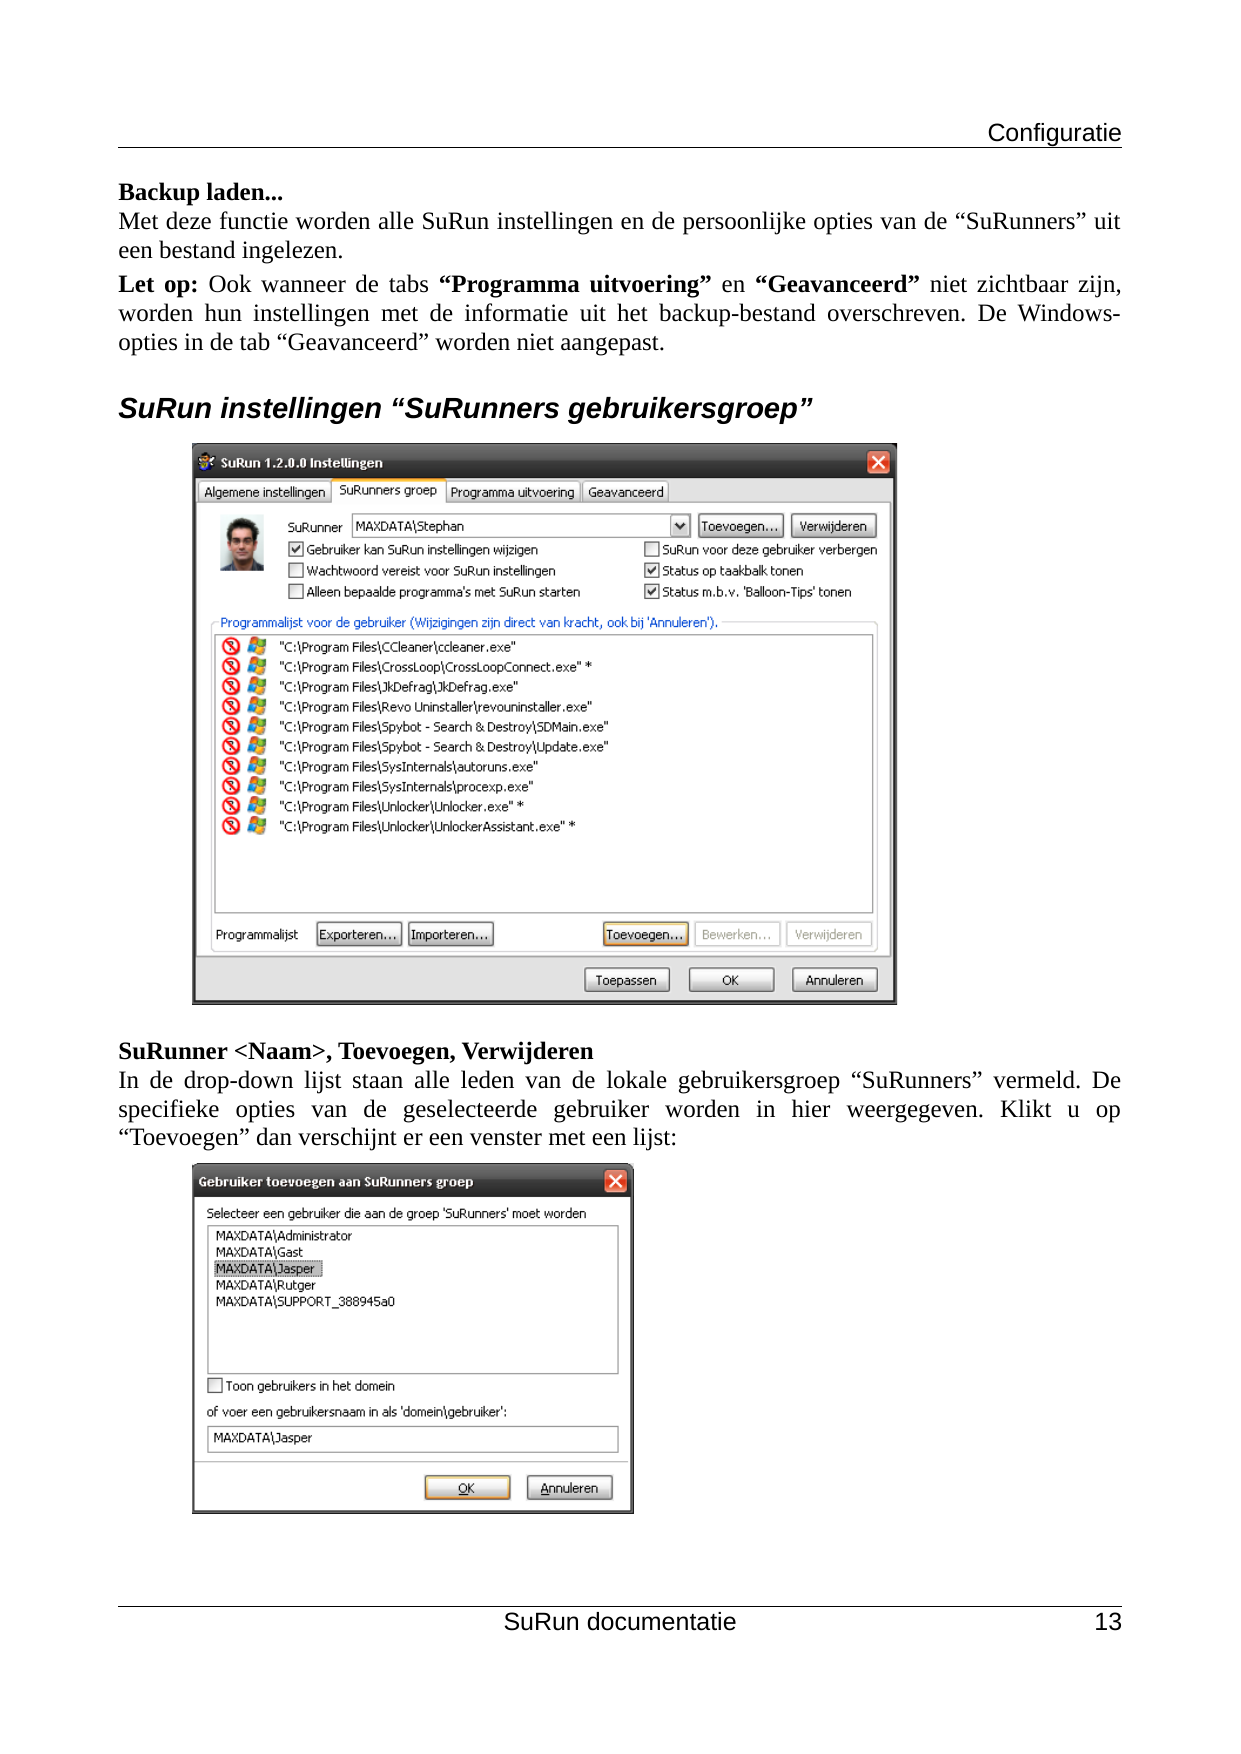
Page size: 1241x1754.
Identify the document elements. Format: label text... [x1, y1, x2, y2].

subtitle Backup laden... [118, 177, 1122, 206]
subtitle SuRun instellingen “SuRunners gebruikersgroep” [118, 391, 1122, 425]
text Let op: Ook wanneer de tabs “Programma uitvoering” en “Geavanceerd” niet zichtbaar zijn, worden hun instellingen met de informatie uit het backup-bestand overschreven. De Windows-opties in de tab “Geavanceerd” worden niet aangepast. [118, 269, 1122, 356]
text Met deze functie worden alle SuRun instellingen en de persoonlijke opties van de “SuRunners” uit een bestand ingelezen. [118, 206, 1122, 264]
text In de drop-down lijst staan alle leden van de lokale gebruikersgroep “SuRunners” vermeld. De specifieke opties van de geselecteerde gebruiker worden in hier weergegeven. Klikt u op “Toevoegen” dan verschijnt er een venster met een lijst: [118, 1065, 1122, 1151]
picture [192, 1163, 634, 1514]
subtitle SuRunner <Naam>, Toevoegen, Verwijderen [118, 1036, 1122, 1065]
picture [192, 443, 898, 1005]
